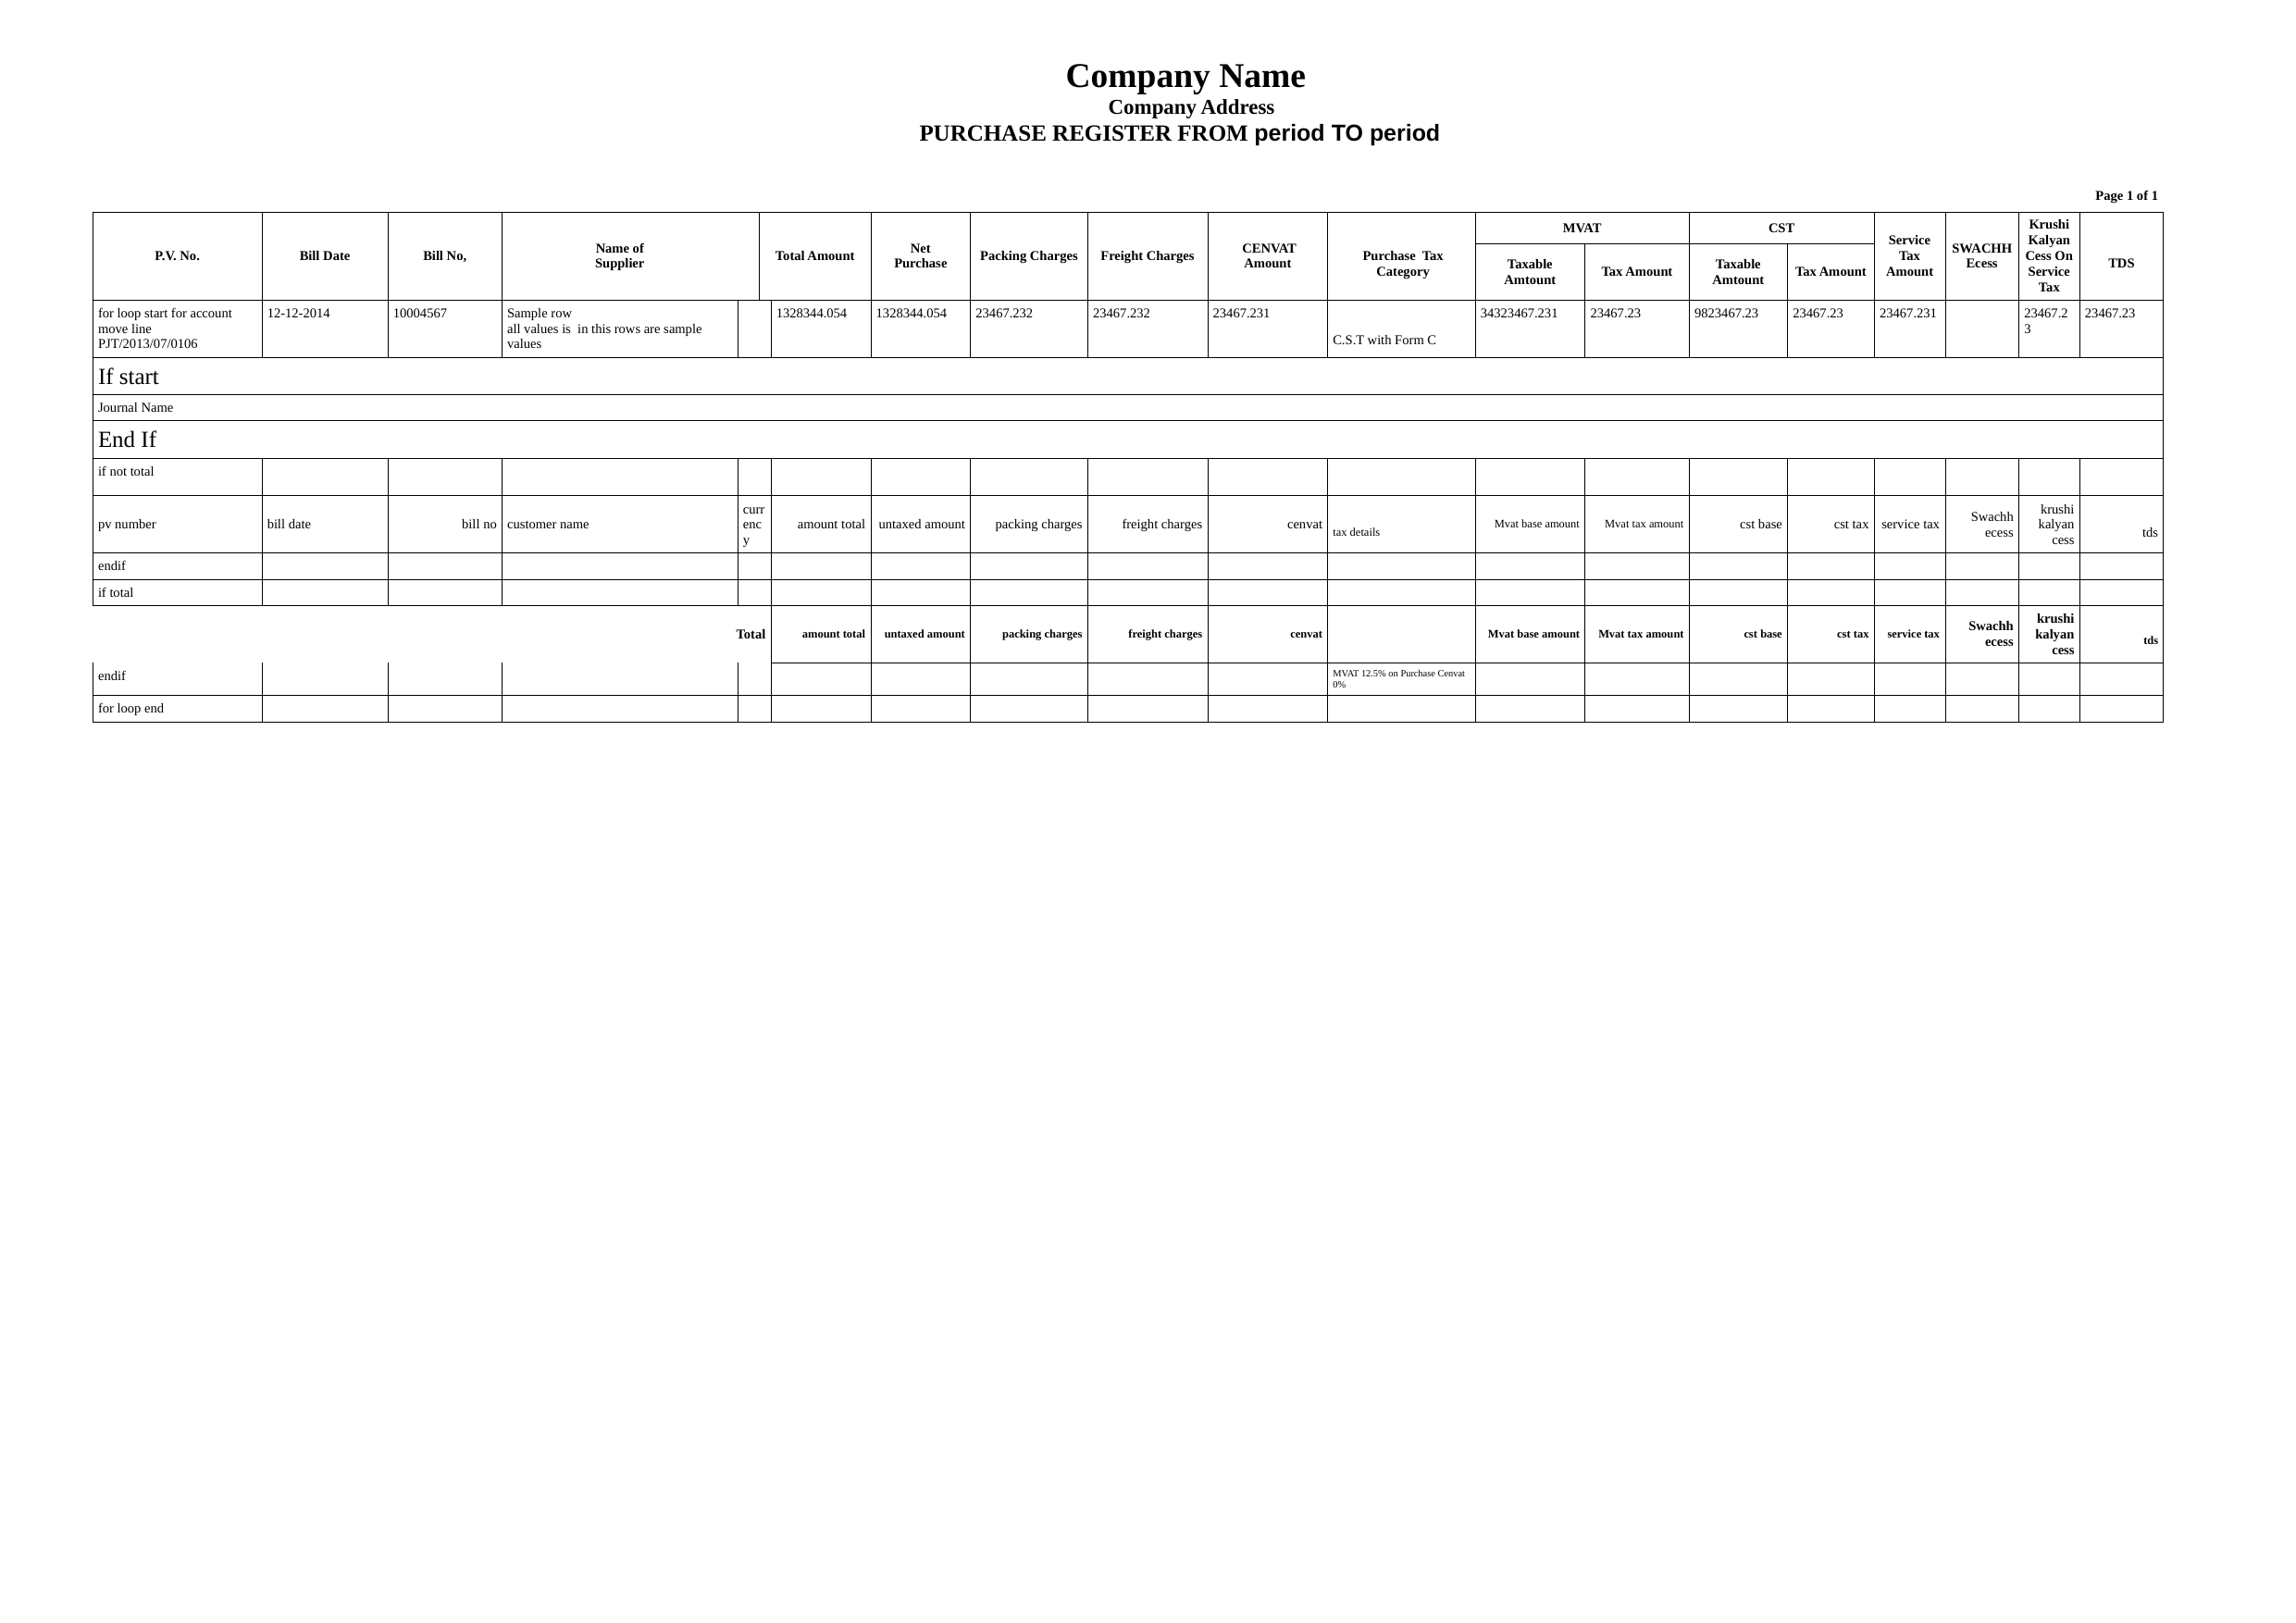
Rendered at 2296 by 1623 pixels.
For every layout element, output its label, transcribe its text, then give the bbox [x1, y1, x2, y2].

table_cell [772, 459, 871, 495]
table_cell [1946, 301, 2018, 357]
table_cell [2019, 696, 2079, 722]
table_cell [389, 696, 502, 722]
table_cell Tax Amount [1788, 244, 1874, 300]
table_cell Name of Supplier [503, 213, 738, 300]
table_cell cst tax [1788, 496, 1874, 552]
table_cell bill no [389, 496, 502, 552]
table_cell MVAT 12.5% on Purchase Cenvat 0% [1328, 663, 1475, 695]
table_cell [263, 663, 388, 695]
table_cell [738, 213, 759, 300]
table_cell [772, 696, 871, 722]
table_cell if total [93, 580, 262, 605]
table_cell 23467.231 [1875, 301, 1945, 357]
table_cell [1476, 663, 1584, 695]
table_cell [1690, 553, 1787, 579]
table_cell [1088, 580, 1208, 605]
table_cell [1585, 580, 1689, 605]
table_cell 23467.231 [1209, 301, 1327, 357]
table_cell krushi kalyan cess [2019, 496, 2079, 552]
table_cell Service Tax Amount [1875, 213, 1945, 300]
table_cell [1328, 459, 1475, 495]
table_cell [738, 301, 771, 357]
table_cell [1690, 580, 1787, 605]
table_cell Freight Charges [1088, 213, 1208, 300]
table_cell cst base [1690, 606, 1787, 663]
table_cell [971, 580, 1087, 605]
table_cell [1788, 553, 1874, 579]
table_cell [1088, 553, 1208, 579]
table_cell [503, 696, 738, 722]
table_cell Bill No, [389, 213, 502, 300]
table_cell [1476, 580, 1584, 605]
table_cell Swachh ecess [1946, 496, 2018, 552]
table_cell [1209, 580, 1327, 605]
table_cell [1690, 663, 1787, 695]
table_cell [263, 553, 388, 579]
table_cell [971, 459, 1087, 495]
table_cell Krushi Kalyan Cess On Service Tax [2019, 213, 2079, 300]
table_cell [2080, 696, 2163, 722]
table_cell [389, 553, 502, 579]
table_cell [1328, 606, 1475, 663]
table_cell CENVAT Amount [1209, 213, 1327, 300]
table_cell [1690, 459, 1787, 495]
table_cell [1788, 580, 1874, 605]
table_cell 1328344.054 [872, 301, 970, 357]
table_cell for loop end [93, 696, 262, 722]
table_cell [389, 580, 502, 605]
table_cell [389, 459, 502, 495]
table_cell Mvat base amount [1476, 496, 1584, 552]
table_cell End If [93, 421, 2163, 458]
table_cell [1690, 696, 1787, 722]
table_cell [263, 696, 388, 722]
table_cell Net Purchase [872, 213, 970, 300]
table_cell [1209, 553, 1327, 579]
table_cell [1875, 580, 1945, 605]
table_cell [1946, 459, 2018, 495]
table_cell [263, 459, 388, 495]
table_cell Taxable Amtount [1476, 244, 1584, 300]
table_cell [1476, 553, 1584, 579]
table_cell cenvat [1209, 496, 1327, 552]
table_cell Mvat tax amount [1585, 496, 1689, 552]
table_cell [1875, 696, 1945, 722]
table_cell [971, 696, 1087, 722]
table_cell [503, 663, 738, 695]
table_cell 23467.23 [2019, 301, 2079, 357]
table_cell [2019, 663, 2079, 695]
table_cell [1328, 696, 1475, 722]
table_cell 34323467.231 [1476, 301, 1584, 357]
table_cell [1585, 696, 1689, 722]
table_cell untaxed amount [872, 496, 970, 552]
table_cell [2080, 459, 2163, 495]
table_cell P.V. No. [93, 213, 262, 300]
table_cell service tax [1875, 606, 1945, 663]
table_cell cst tax [1788, 606, 1874, 663]
table_cell Mvat tax amount [1585, 606, 1689, 663]
table_cell [1328, 553, 1475, 579]
table_cell [2019, 459, 2079, 495]
table_cell [1788, 459, 1874, 495]
table_cell packing charges [971, 606, 1087, 663]
table_cell [1476, 696, 1584, 722]
table_cell Purchase Tax Category [1328, 213, 1475, 300]
table_cell [1875, 663, 1945, 695]
table_cell MVAT [1476, 213, 1689, 243]
table_cell packing charges [971, 496, 1087, 552]
table_cell [1946, 696, 2018, 722]
table_cell Taxable Amtount [1690, 244, 1787, 300]
table_cell [1788, 696, 1874, 722]
table_cell amount total [772, 496, 871, 552]
table_cell if not total [93, 459, 262, 495]
table_cell amount total [772, 606, 871, 663]
table_cell [503, 459, 738, 495]
table_cell Packing Charges [971, 213, 1087, 300]
table_cell bill date [263, 496, 388, 552]
table_cell [872, 459, 970, 495]
table_cell 23467.232 [971, 301, 1087, 357]
table_header ­Page 1 of 1 [93, 180, 2163, 211]
table_cell [2019, 580, 2079, 605]
table_cell Bill Date [263, 213, 388, 300]
table_cell [1209, 663, 1327, 695]
table_cell If start [93, 358, 2163, 394]
table_cell freight charges [1088, 496, 1208, 552]
table_cell [1585, 459, 1689, 495]
table_cell [503, 553, 738, 579]
table_cell untaxed amount [872, 606, 970, 663]
table_cell service tax [1875, 496, 1945, 552]
table_cell [1875, 459, 1945, 495]
table_cell krushi kalyan cess [2019, 606, 2079, 663]
table_cell [1476, 459, 1584, 495]
table_cell [872, 580, 970, 605]
table_cell Swachh ecess [1946, 606, 2018, 663]
table_cell pv number [93, 496, 262, 552]
table_cell tax details [1328, 496, 1475, 552]
table_cell endif [93, 663, 262, 695]
table_cell 10004567 [389, 301, 502, 357]
table_cell [389, 663, 502, 695]
table_cell for loop start for account move line PJT/2013/07/0106 [93, 301, 262, 357]
table_cell [2080, 553, 2163, 579]
table_cell 23467.23 [1788, 301, 1874, 357]
table_cell [1788, 663, 1874, 695]
table_cell [1088, 696, 1208, 722]
table_cell [971, 663, 1087, 695]
table_cell [872, 696, 970, 722]
table_cell freight charges [1088, 606, 1208, 663]
table_cell tds [2080, 606, 2163, 663]
table_cell [1209, 696, 1327, 722]
table_cell [1585, 553, 1689, 579]
table_cell 23467.23 [1585, 301, 1689, 357]
table_cell [1585, 663, 1689, 695]
table_cell [872, 553, 970, 579]
table_cell Sample row all values is in this rows are sample values [503, 301, 738, 357]
table_cell [772, 580, 871, 605]
table_cell [772, 663, 871, 695]
table_cell [738, 580, 771, 605]
table_cell [2080, 663, 2163, 695]
table_cell 23467.232 [1088, 301, 1208, 357]
table_cell Tax Amount [1585, 244, 1689, 300]
table_cell [2019, 553, 2079, 579]
table_cell [738, 663, 771, 695]
table_cell [503, 580, 738, 605]
table_cell Mvat base amount [1476, 606, 1584, 663]
table_cell SWACHH Ecess [1946, 213, 2018, 300]
table_cell 1328344.054 [772, 301, 871, 357]
table_cell Total [93, 606, 771, 663]
table_cell [1946, 553, 2018, 579]
table_cell [1946, 580, 2018, 605]
table_cell customer name [503, 496, 738, 552]
table_cell [1946, 663, 2018, 695]
table_cell 9823467.23 [1690, 301, 1787, 357]
table_cell [2080, 580, 2163, 605]
table_cell [1875, 553, 1945, 579]
table_cell [1088, 459, 1208, 495]
table_cell cenvat [1209, 606, 1327, 663]
table_cell 12-12-2014 [263, 301, 388, 357]
table_cell [1209, 459, 1327, 495]
table_cell cst base [1690, 496, 1787, 552]
table_cell [772, 553, 871, 579]
table_cell TDS [2080, 213, 2163, 300]
table_cell Journal Name [93, 395, 2163, 420]
table_cell [1328, 580, 1475, 605]
table_cell endif [93, 553, 262, 579]
table_cell [738, 553, 771, 579]
table_cell [971, 553, 1087, 579]
table_cell [1088, 663, 1208, 695]
table_cell [872, 663, 970, 695]
table_cell 23467.23 [2080, 301, 2163, 357]
table_cell [738, 696, 771, 722]
table_cell currency [738, 496, 771, 552]
table_cell [263, 580, 388, 605]
table_cell CST [1690, 213, 1874, 243]
table_cell tds [2080, 496, 2163, 552]
table_cell [738, 459, 771, 495]
table_cell C.S.T with Form C [1328, 301, 1475, 357]
table_cell Total Amount [760, 213, 871, 300]
